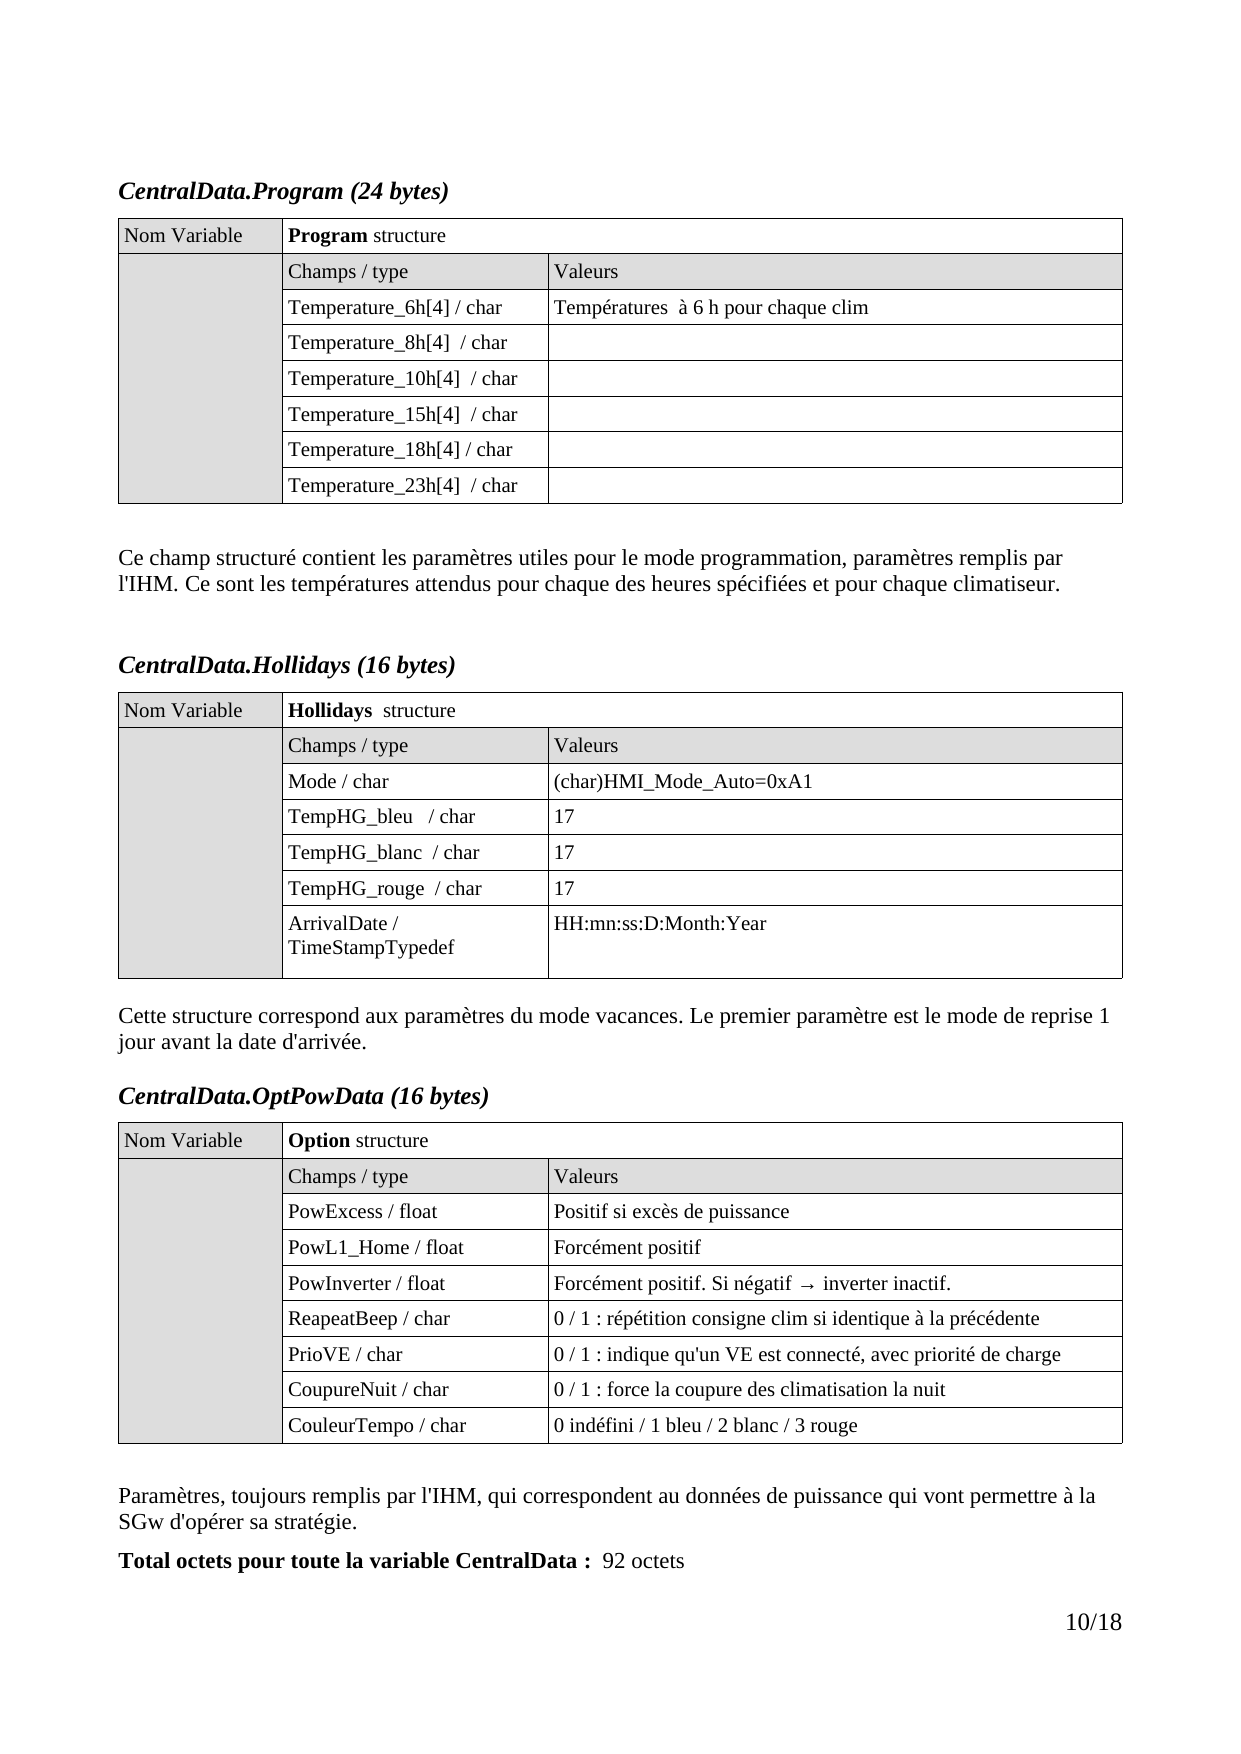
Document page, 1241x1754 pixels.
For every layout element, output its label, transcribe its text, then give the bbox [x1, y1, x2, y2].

table_header Program structure [283, 219, 1122, 253]
table_cell Champs / type [283, 254, 548, 289]
text Total octets pour toute la variable CentralData : 92 octets [118, 1547, 1122, 1573]
table_header Hollidays structure [283, 693, 1122, 727]
text CentralData.Program (24 bytes) [118, 176, 1122, 205]
table_cell Champs / type [283, 1159, 548, 1193]
table_cell Positif si excès de puissance [549, 1194, 1122, 1229]
table_cell TempHG_blanc / char [283, 835, 548, 870]
table_cell Temperature_6h[4] / char [283, 290, 548, 324]
table_cell Forcément positif [549, 1230, 1122, 1265]
table_cell Valeurs [549, 728, 1122, 763]
table_cell Temperature_10h[4] / char [283, 361, 548, 396]
table_cell PrioVE / char [283, 1337, 548, 1371]
table_cell 17 [549, 871, 1122, 905]
table_cell 17 [549, 835, 1122, 870]
table_cell [119, 1159, 282, 1443]
table_cell (char)HMI_Mode_Auto=0xA1 [549, 764, 1122, 799]
table_cell TempHG_bleu / char [283, 800, 548, 834]
table_cell 0 indéfini / 1 bleu / 2 blanc / 3 rouge [549, 1408, 1122, 1443]
table_cell Temperature_23h[4] / char [283, 468, 548, 503]
text Cette structure correspond aux paramètres du mode vacances. Le premier paramètre est le mode de reprise 1 jour avant la date d'arrivée. [118, 1002, 1122, 1054]
table_cell [549, 432, 1122, 467]
text Ce champ structuré contient les paramètres utiles pour le mode programmation, paramètres remplis par l'IHM. Ce sont les températures attendus pour chaque des heures spécifiées et pour chaque climatiseur. [118, 544, 1122, 597]
table_cell 0 / 1 : indique qu'un VE est connecté, avec priorité de charge [549, 1337, 1122, 1371]
table_cell [119, 254, 282, 503]
table_cell PowInverter / float [283, 1266, 548, 1300]
table_cell Champs / type [283, 728, 548, 763]
text CentralData.OptPowData (16 bytes) [118, 1081, 1122, 1109]
table_cell Forcément positif. Si négatif → inverter inactif. [549, 1266, 1122, 1300]
table_cell PowL1_Home / float [283, 1230, 548, 1265]
table_cell 0 / 1 : répétition consigne clim si identique à la précédente [549, 1301, 1122, 1336]
table_cell [549, 397, 1122, 431]
text Paramètres, toujours remplis par l'IHM, qui correspondent au données de puissance qui vont permettre à la SGw d'opérer sa stratégie. [118, 1482, 1122, 1534]
table_cell 17 [549, 800, 1122, 834]
table_cell Temperature_8h[4] / char [283, 325, 548, 360]
table_cell Temperature_18h[4] / char [283, 432, 548, 467]
table_header Nom Variable [119, 693, 282, 727]
table_cell PowExcess / float [283, 1194, 548, 1229]
table_cell Temperature_15h[4] / char [283, 397, 548, 431]
table_header Option structure [283, 1123, 1122, 1158]
table_cell Valeurs [549, 254, 1122, 289]
table_cell ArrivalDate / TimeStampTypedef [283, 906, 548, 978]
table_cell TempHG_rouge / char [283, 871, 548, 905]
table_header Nom Variable [119, 219, 282, 253]
table_cell CouleurTempo / char [283, 1408, 548, 1443]
table_cell [549, 325, 1122, 360]
table_cell Valeurs [549, 1159, 1122, 1193]
text CentralData.Hollidays (16 bytes) [118, 650, 1122, 679]
table_cell HH:mn:ss:D:Month:Year [549, 906, 1122, 978]
table_cell [119, 728, 282, 978]
table_cell CoupureNuit / char [283, 1372, 548, 1407]
table_header Nom Variable [119, 1123, 282, 1158]
table_cell Températures à 6 h pour chaque clim [549, 290, 1122, 324]
table_cell 0 / 1 : force la coupure des climatisation la nuit [549, 1372, 1122, 1407]
table_cell [549, 468, 1122, 503]
table_cell Mode / char [283, 764, 548, 799]
table_cell [549, 361, 1122, 396]
table_cell ReapeatBeep / char [283, 1301, 548, 1336]
